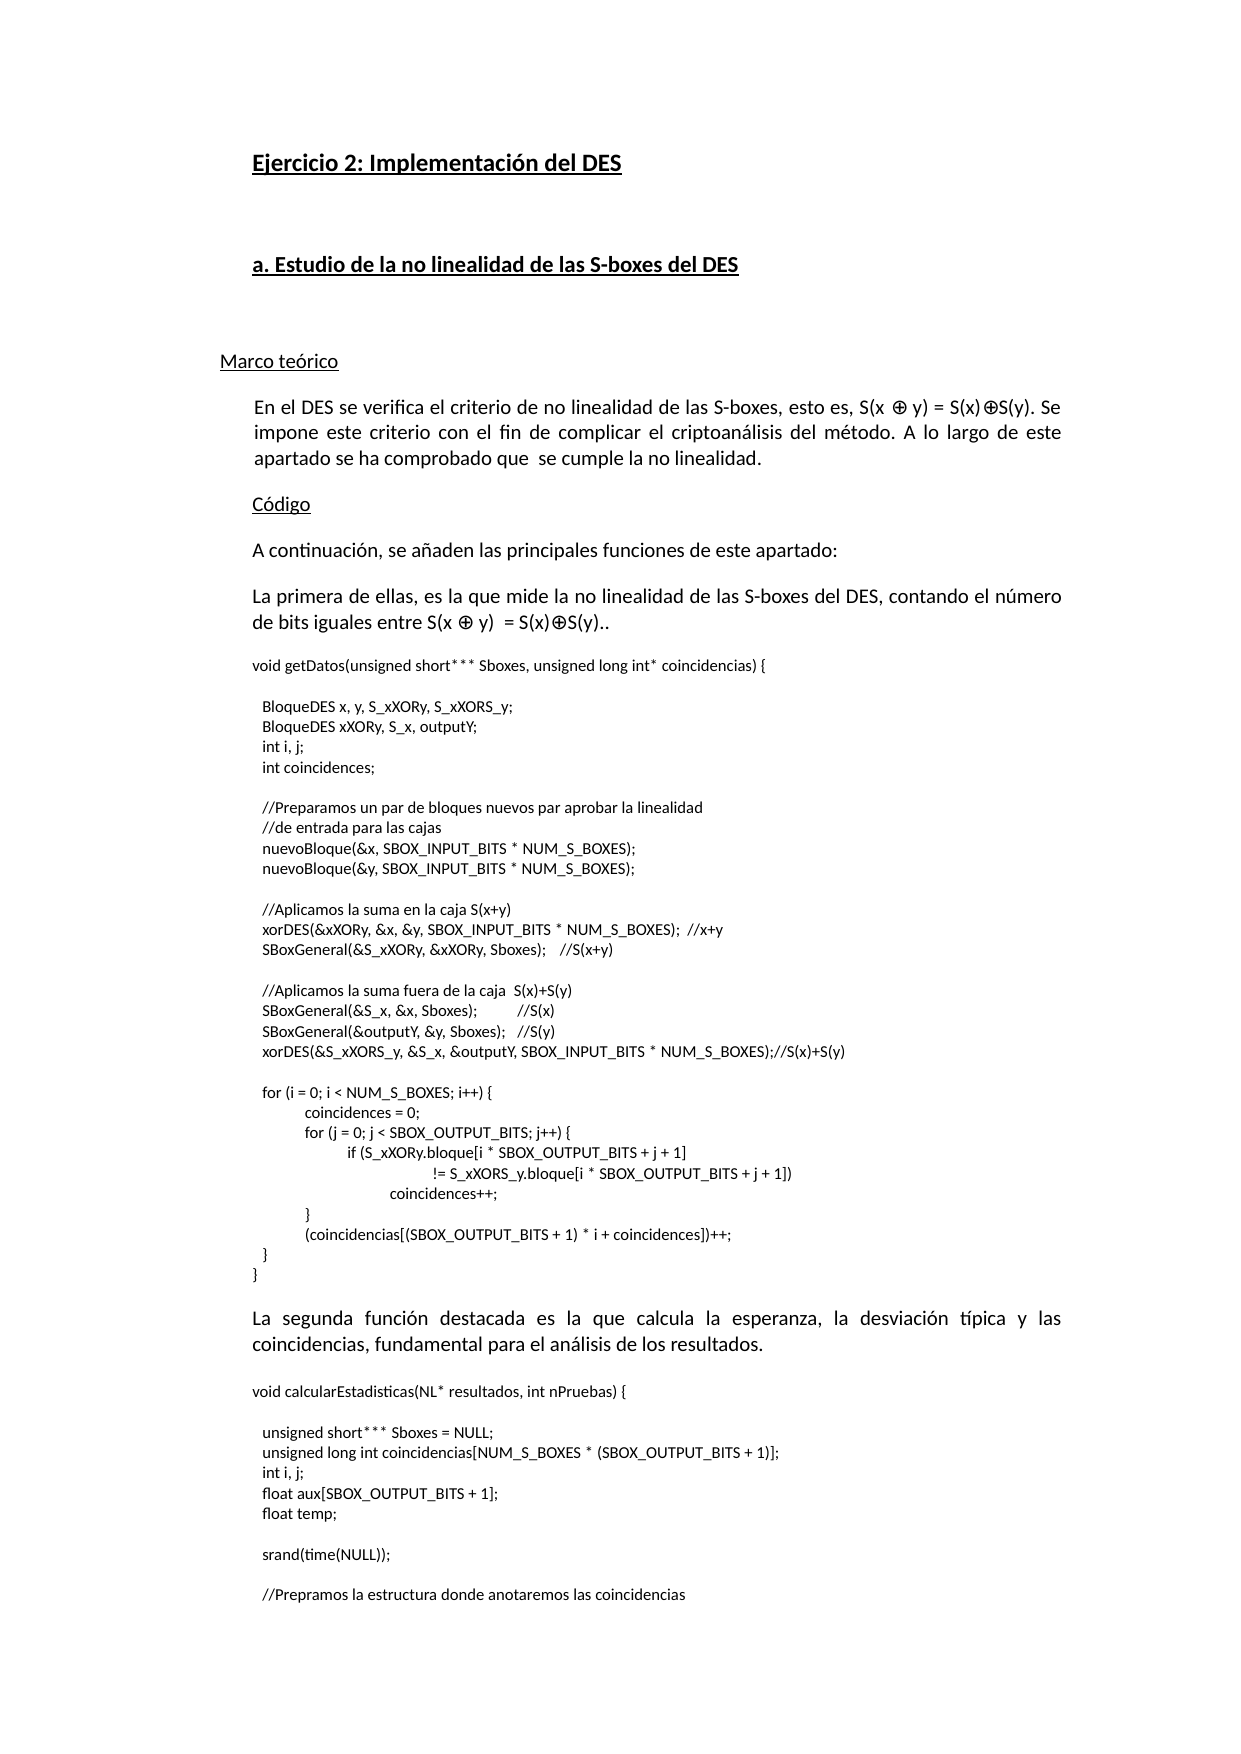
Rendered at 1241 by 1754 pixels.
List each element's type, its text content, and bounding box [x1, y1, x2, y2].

text float aux[SBOX_OUTPUT_BITS + 1]; [252, 1483, 1063, 1503]
text } [252, 1265, 1063, 1285]
text void getDatos(unsigned short*** Sboxes, unsigned long int* coincidencias) { [252, 655, 1063, 676]
text if (S_xXORy.bloque[i * SBOX_OUTPUT_BITS + j + 1] [252, 1143, 1063, 1163]
text int i, j; [252, 737, 1063, 757]
text SBoxGeneral(&S_xXORy, &xXORy, Sboxes); //S(x+y) [252, 940, 1063, 960]
text Ejercicio 2: Implementación del DES [252, 147, 1063, 178]
text BloqueDES x, y, S_xXORy, S_xXORS_y; [252, 696, 1063, 716]
text //Aplicamos la suma fuera de la caja S(x)+S(y) [252, 980, 1063, 1001]
text (coincidencias[(SBOX_OUTPUT_BITS + 1) * i + coincidences])++; [252, 1224, 1063, 1244]
text xorDES(&xXORy, &x, &y, SBOX_INPUT_BITS * NUM_S_BOXES); //x+y [252, 919, 1063, 940]
text nuevoBloque(&y, SBOX_INPUT_BITS * NUM_S_BOXES); [252, 858, 1063, 879]
text int i, j; [252, 1463, 1063, 1483]
text } [252, 1244, 1063, 1265]
text SBoxGeneral(&outputY, &y, Sboxes); //S(y) [252, 1021, 1063, 1041]
text for (j = 0; j < SBOX_OUTPUT_BITS; j++) { [252, 1122, 1063, 1143]
text for (i = 0; i < NUM_S_BOXES; i++) { [252, 1082, 1063, 1102]
text a. Estudio de la no linealidad de las S-boxes del DES [252, 250, 1063, 278]
text } [252, 1204, 1063, 1224]
text float temp; [252, 1503, 1063, 1524]
text int coincidences; [252, 757, 1063, 777]
text //Preparamos un par de bloques nuevos par aprobar la linealidad [252, 797, 1063, 818]
text unsigned short*** Sboxes = NULL; [252, 1422, 1063, 1442]
text nuevoBloque(&x, SBOX_INPUT_BITS * NUM_S_BOXES); [252, 838, 1063, 858]
text Código [252, 491, 1063, 517]
text != S_xXORS_y.bloque[i * SBOX_OUTPUT_BITS + j + 1]) [252, 1163, 1063, 1183]
text unsigned long int coincidencias[NUM_S_BOXES * (SBOX_OUTPUT_BITS + 1)]; [252, 1442, 1063, 1463]
text void calcularEstadisticas(NL* resultados, int nPruebas) { [252, 1382, 1063, 1402]
text //Aplicamos la suma en la caja S(x+y) [252, 899, 1063, 919]
text xorDES(&S_xXORS_y, &S_x, &outputY, SBOX_INPUT_BITS * NUM_S_BOXES);//S(x)+S(y) [252, 1041, 1063, 1062]
text A continuación, se añaden las principales funciones de este apartado: [252, 537, 1063, 563]
text coincidences = 0; [252, 1102, 1063, 1122]
text La primera de ellas, es la que mide la no linealidad de las S-boxes del DES, contando el número de bits iguales entre S(x ⊕ y) = S(x)⊕S(y).. [252, 584, 1063, 634]
text srand(time(NULL)); [252, 1544, 1063, 1564]
text Marco teórico [177, 348, 1063, 373]
text //de entrada para las cajas [252, 818, 1063, 838]
text //Prepramos la estructura donde anotaremos las coincidencias [252, 1585, 1063, 1605]
text La segunda función destacada es la que calcula la esperanza, la desviación típica y las coincidencias, fundamental para el análisis de los resultados. [252, 1305, 1063, 1356]
text En el DES se verifica el criterio de no linealidad de las S-boxes, esto es, S(x ⊕ y) = S(x)⊕S(y). Se impone este criterio con el fin de complicar el criptoanálisis del método. A lo largo de este apartado se ha comprobado que se cumple la no linealidad. [254, 394, 1063, 470]
text SBoxGeneral(&S_x, &x, Sboxes); //S(x) [252, 1001, 1063, 1021]
text coincidences++; [252, 1183, 1063, 1204]
text BloqueDES xXORy, S_x, outputY; [252, 716, 1063, 737]
